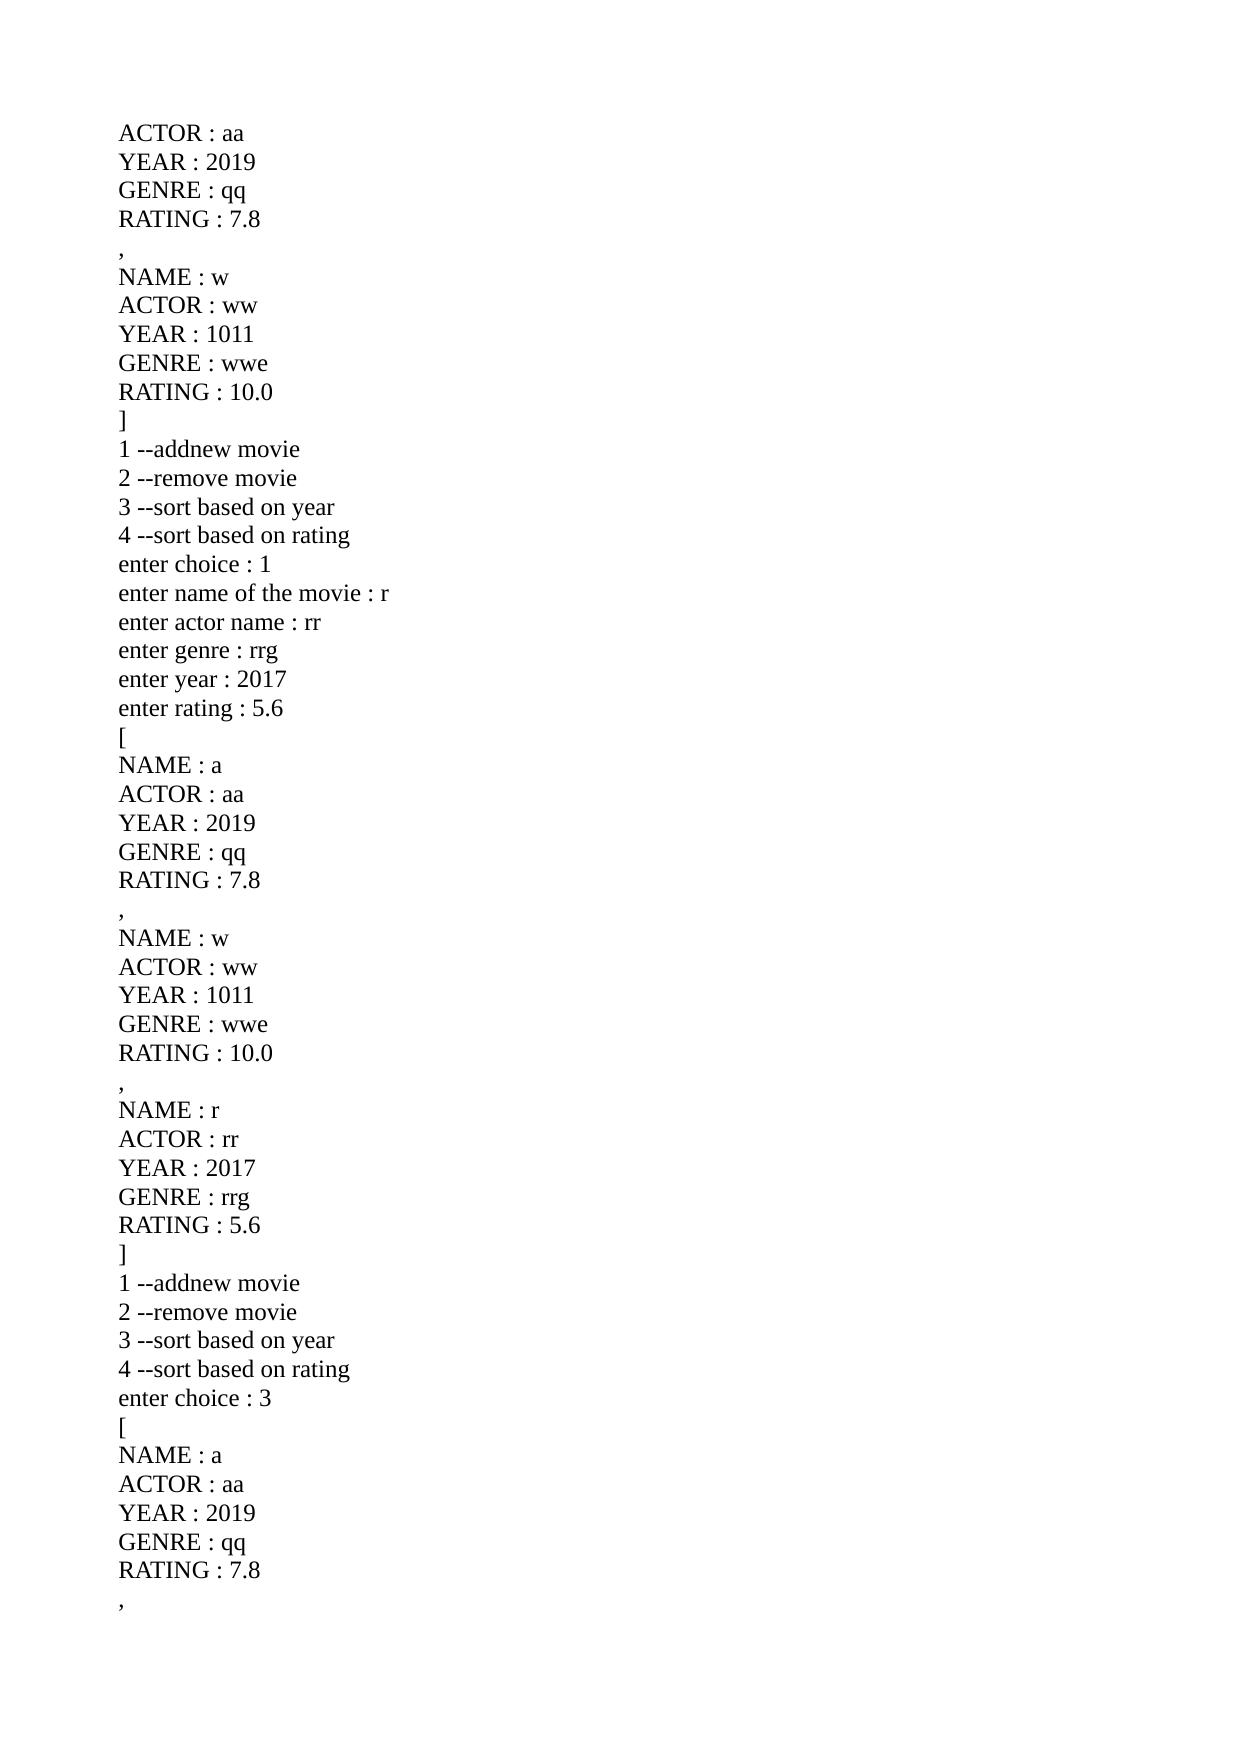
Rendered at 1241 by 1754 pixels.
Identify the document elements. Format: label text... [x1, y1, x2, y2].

text GENRE : qq [118, 1527, 1122, 1556]
text enter genre : rrg [118, 636, 1122, 664]
text YEAR : 2019 [118, 808, 1122, 837]
text enter choice : 3 [118, 1383, 1122, 1412]
text ] [118, 1239, 1122, 1268]
text RATING : 7.8 [118, 1556, 1122, 1584]
text 1 --addnew movie [118, 1268, 1122, 1297]
text NAME : w [118, 923, 1122, 952]
text GENRE : wwe [118, 348, 1122, 377]
text ACTOR : rr [118, 1124, 1122, 1153]
text enter rating : 5.6 [118, 693, 1122, 722]
text 4 --sort based on rating [118, 521, 1122, 549]
text ACTOR : aa [118, 779, 1122, 808]
text 2 --remove movie [118, 1297, 1122, 1326]
text 3 --sort based on year [118, 1326, 1122, 1354]
text 1 --addnew movie [118, 434, 1122, 463]
text GENRE : rrg [118, 1182, 1122, 1211]
text NAME : a [118, 1441, 1122, 1469]
text ACTOR : ww [118, 291, 1122, 319]
text 4 --sort based on rating [118, 1354, 1122, 1383]
text RATING : 10.0 [118, 1038, 1122, 1067]
text RATING : 7.8 [118, 204, 1122, 233]
text GENRE : qq [118, 176, 1122, 204]
text NAME : w [118, 262, 1122, 291]
text enter actor name : rr [118, 607, 1122, 636]
text enter year : 2017 [118, 664, 1122, 693]
text ACTOR : ww [118, 952, 1122, 981]
text , [118, 894, 1122, 923]
text 3 --sort based on year [118, 492, 1122, 521]
text RATING : 10.0 [118, 377, 1122, 406]
text RATING : 5.6 [118, 1211, 1122, 1239]
text enter name of the movie : r [118, 578, 1122, 607]
text , [118, 1584, 1122, 1613]
text 2 --remove movie [118, 463, 1122, 492]
text ACTOR : aa [118, 118, 1122, 147]
text , [118, 1067, 1122, 1096]
text NAME : r [118, 1096, 1122, 1124]
text enter choice : 1 [118, 549, 1122, 578]
text ] [118, 406, 1122, 434]
text NAME : a [118, 751, 1122, 779]
text [ [118, 722, 1122, 751]
text YEAR : 2019 [118, 147, 1122, 176]
text YEAR : 1011 [118, 319, 1122, 348]
text RATING : 7.8 [118, 866, 1122, 894]
text , [118, 233, 1122, 262]
text GENRE : wwe [118, 1009, 1122, 1038]
text ACTOR : aa [118, 1469, 1122, 1498]
text [ [118, 1412, 1122, 1441]
text YEAR : 2019 [118, 1498, 1122, 1527]
text YEAR : 2017 [118, 1153, 1122, 1182]
text GENRE : qq [118, 837, 1122, 866]
text YEAR : 1011 [118, 981, 1122, 1009]
